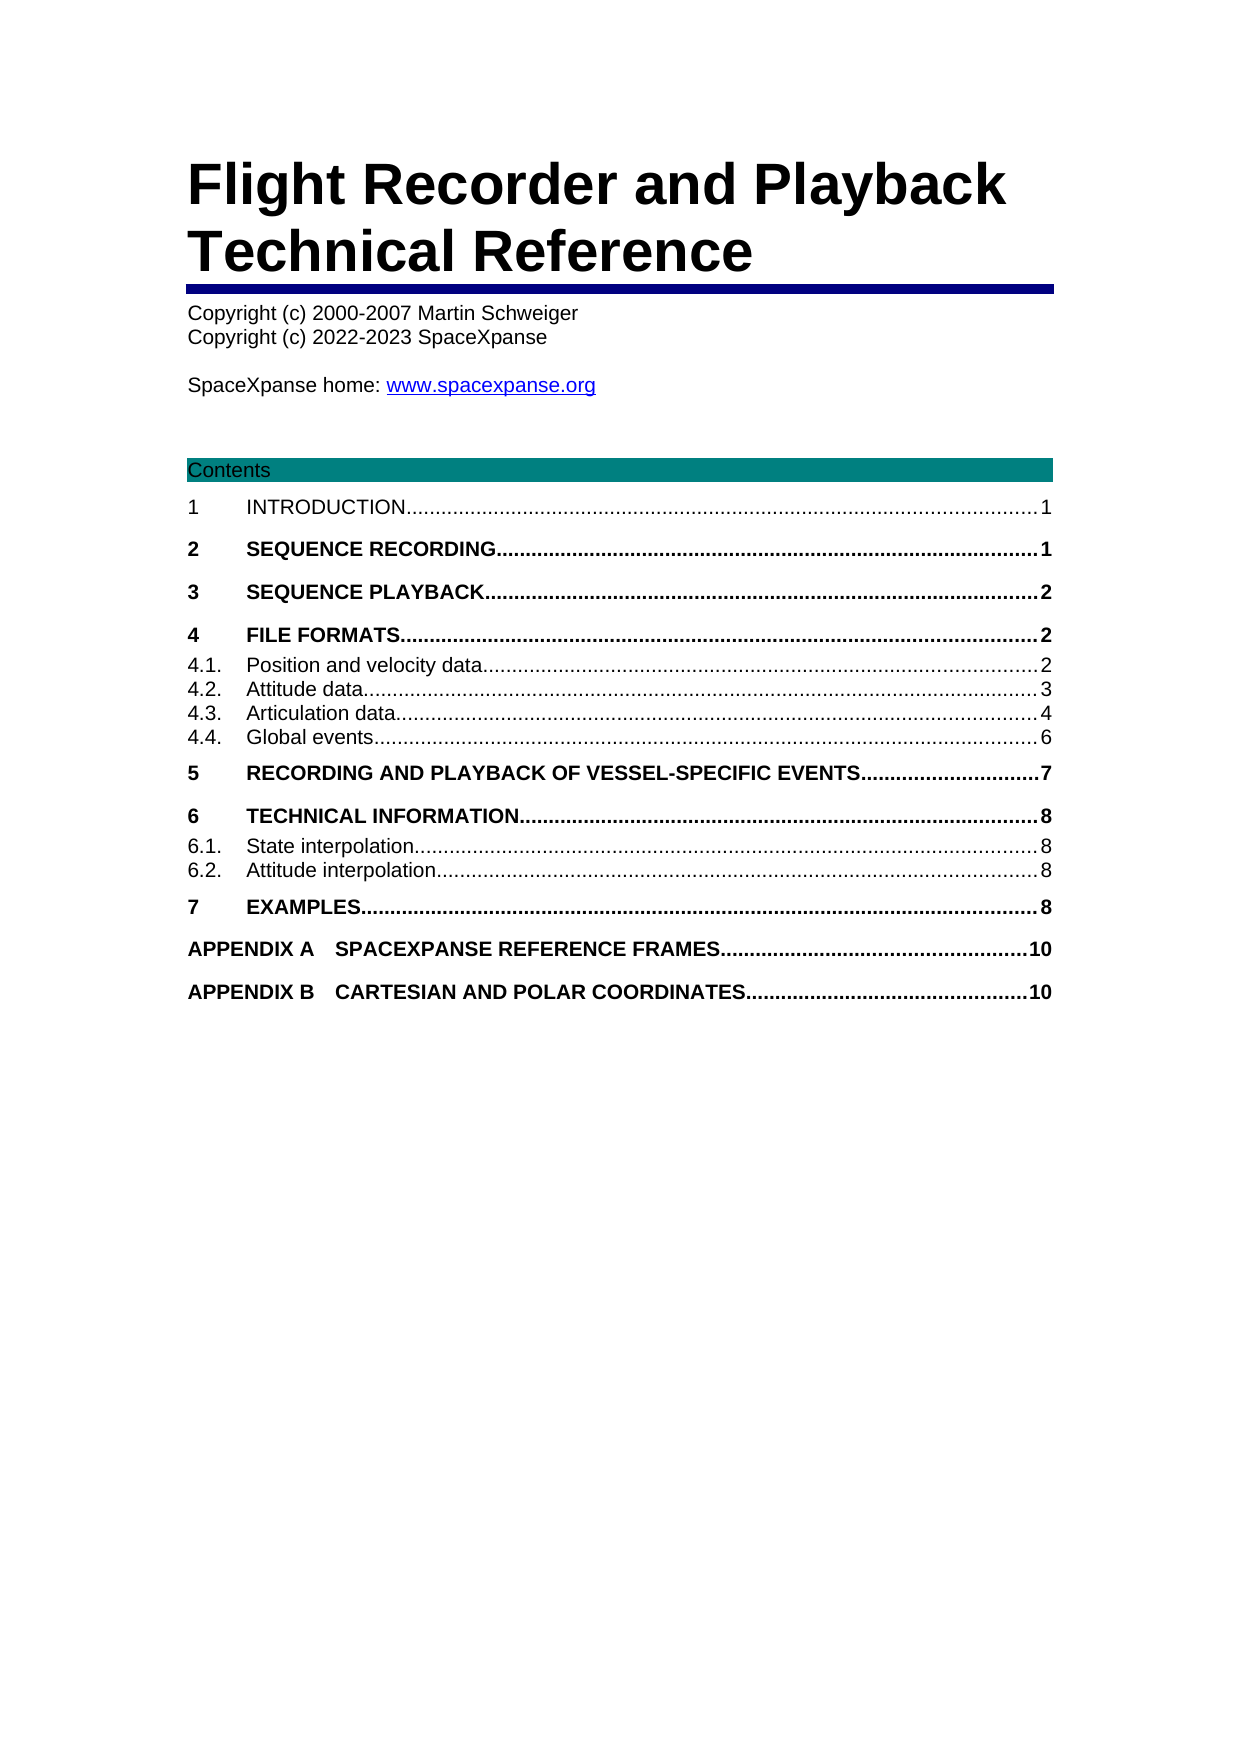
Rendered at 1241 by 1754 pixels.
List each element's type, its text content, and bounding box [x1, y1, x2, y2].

text 4.3. Articulation data 4 [187, 701, 1053, 725]
text 4.1. Position and velocity data 2 [187, 653, 1053, 677]
text Contents [187, 458, 1053, 482]
text Appendix A SpaceXpanse reference frames 10 [187, 937, 1053, 961]
text 4.4. Global events 6 [187, 725, 1053, 749]
subtitle Copyright (c) 2022-2023 SpaceXpanse [187, 325, 1053, 349]
subtitle SpaceXpanse home: www.spacexpanse.org [187, 373, 1053, 397]
text 2 Sequence recording 1 [187, 537, 1053, 561]
text 4 File formats 2 [187, 623, 1053, 647]
text 6 Technical information 8 [187, 804, 1053, 828]
text 1 Introduction 1 [187, 494, 1053, 518]
subtitle Copyright (c) 2000-2007 Martin Schweiger [187, 301, 1053, 325]
text Flight Recorder and Playback Technical Reference [187, 150, 1053, 284]
text 4.2. Attitude data 3 [187, 677, 1053, 701]
text 6.1. State interpolation 8 [187, 834, 1053, 858]
text 7 Examples 8 [187, 894, 1053, 918]
text 3 Sequence playback 2 [187, 580, 1053, 604]
text 5 Recording and playback of vessel-specific events 7 [187, 761, 1053, 785]
text 6.2. Attitude interpolation 8 [187, 858, 1053, 882]
text Appendix B Cartesian and polar coordinates 10 [187, 980, 1053, 1004]
